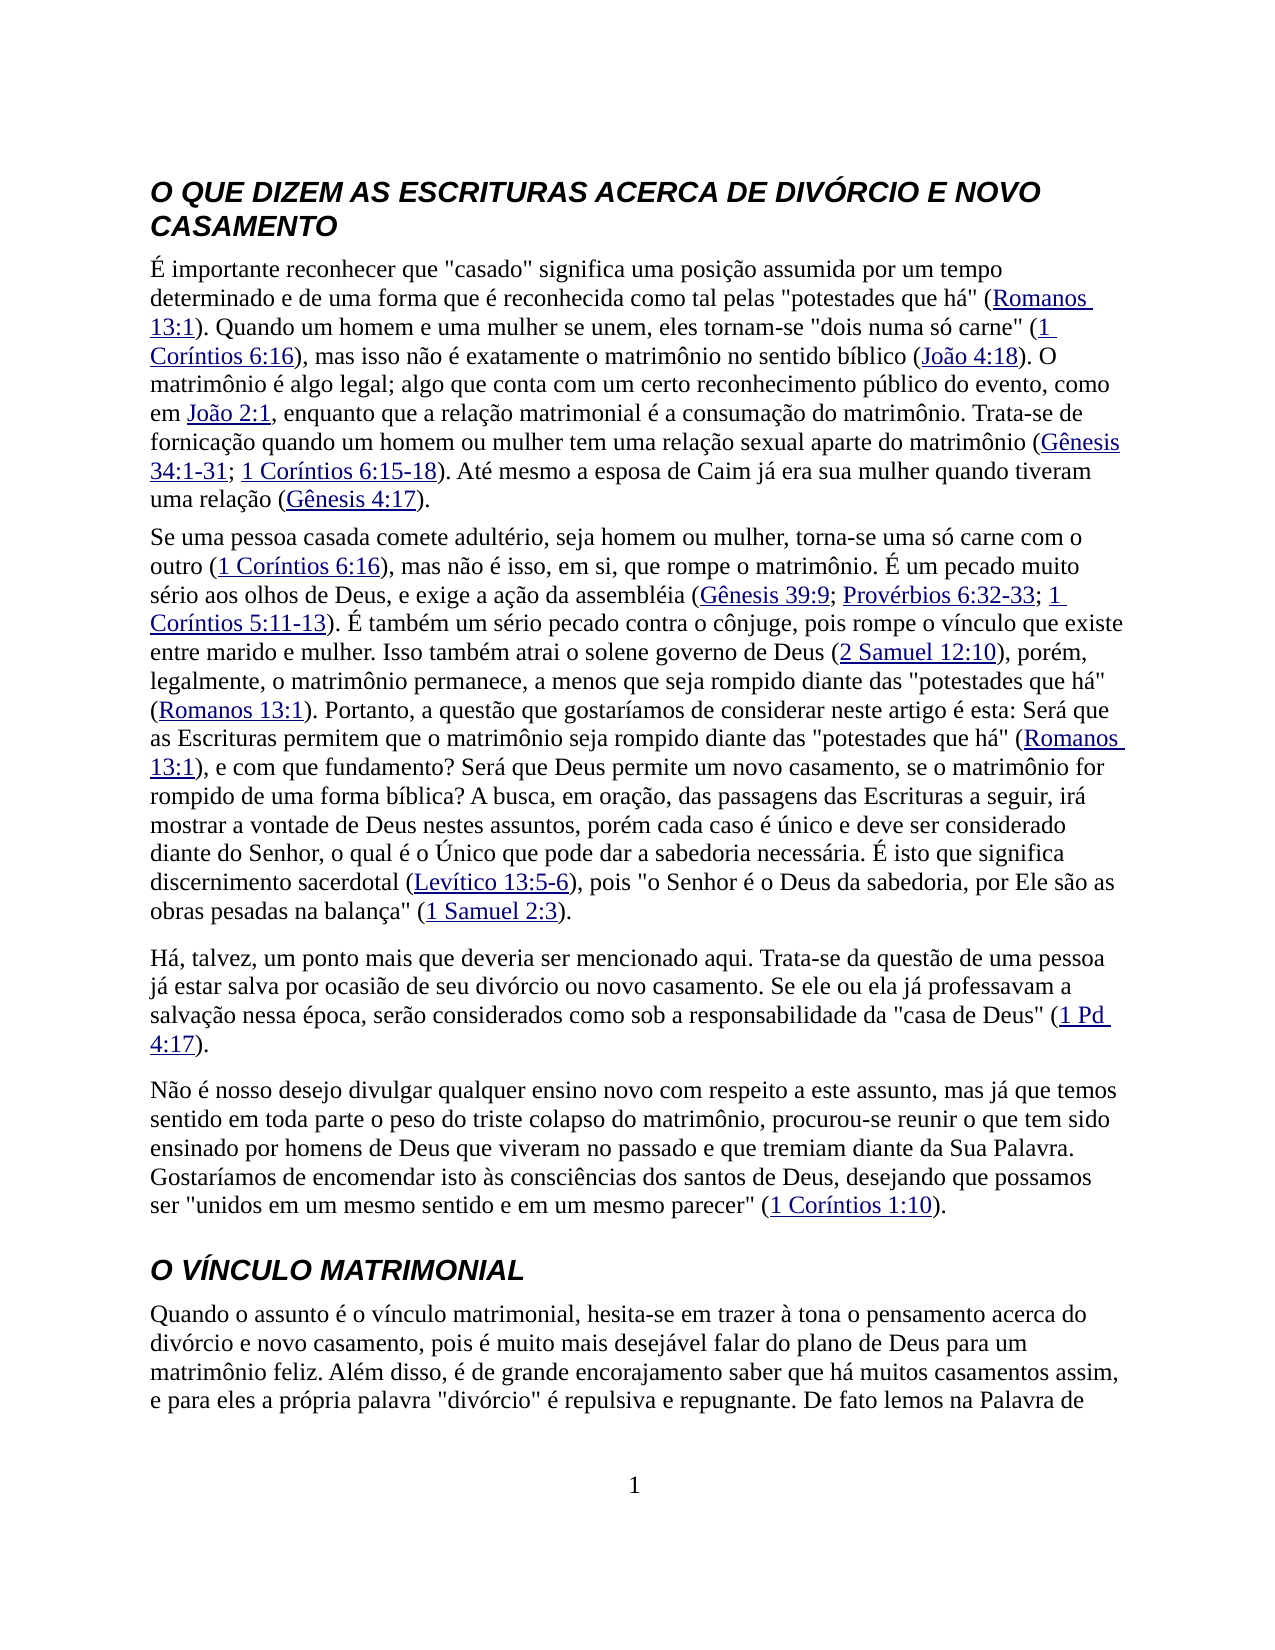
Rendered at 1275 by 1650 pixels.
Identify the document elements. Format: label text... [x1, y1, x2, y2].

subtitle O VÍNCULO MATRIMONIAL [150, 1253, 1125, 1287]
text Se uma pessoa casada comete adultério, seja homem ou mulher, torna-se uma só carne com o outro (1 Coríntios 6:16), mas não é isso, em si, que rompe o matrimônio. É um pecado muito sério aos olhos de Deus, e exige a ação da assembléia (Gênesis 39:9; Provérbios 6:32-33; 1 Coríntios 5:11-13). É também um sério pecado contra o cônjuge, pois rompe o vínculo que existe entre marido e mulher. Isso também atrai o solene governo de Deus (2 Samuel 12:10), porém, legalmente, o matrimônio permanece, a menos que seja rompido diante das "potestades que há" (Romanos 13:1). Portanto, a questão que gostaríamos de considerar neste artigo é esta: Será que as Escrituras permitem que o matrimônio seja rompido diante das "potestades que há" (Romanos 13:1), e com que fundamento? Será que Deus permite um novo casamento, se o matrimônio for rompido de uma forma bíblica? A busca, em oração, das passagens das Escrituras a seguir, irá mostrar a vontade de Deus nestes assuntos, porém cada caso é único e deve ser considerado diante do Senhor, o qual é o Único que pode dar a sabedoria necessária. É isto que significa discernimento sacerdotal (Levítico 13:5-6), pois "o Senhor é o Deus da sabedoria, por Ele são as obras pesadas na balança" (1 Samuel 2:3). [150, 522, 1125, 925]
subtitle O QUE DIZEM AS ESCRITURAS ACERCA DE DIVÓRCIO E NOVO CASAMENTO [150, 175, 1125, 242]
text Quando o assunto é o vínculo matrimonial, hesita-se em trazer à tona o pensamento acerca do divórcio e novo casamento, pois é muito mais desejável falar do plano de Deus para um matrimônio feliz. Além disso, é de grande encorajamento saber que há muitos casamentos assim, e para eles a própria palavra "divórcio" é repulsiva e repugnante. De fato lemos na Palavra de [150, 1299, 1125, 1414]
text É importante reconhecer que "casado" significa uma posição assumida por um tempo determinado e de uma forma que é reconhecida como tal pelas "potestades que há" (Romanos 13:1). Quando um homem e uma mulher se unem, eles tornam-se "dois numa só carne" (1 Coríntios 6:16), mas isso não é exatamente o matrimônio no sentido bíblico (João 4:18). O matrimônio é algo legal; algo que conta com um certo reconhecimento público do evento, como em João 2:1, enquanto que a relação matrimonial é a consumação do matrimônio. Trata-se de fornicação quando um homem ou mulher tem uma relação sexual aparte do matrimônio (Gênesis 34:1-31; 1 Coríntios 6:15-18). Até mesmo a esposa de Caim já era sua mulher quando tiveram uma relação (Gênesis 4:17). [150, 254, 1125, 513]
text Há, talvez, um ponto mais que deveria ser mencionado aqui. Trata-se da questão de uma pessoa já estar salva por ocasião de seu divórcio ou novo casamento. Se ele ou ela já professavam a salvação nessa época, serão considerados como sob a responsabilidade da "casa de Deus" (1 Pd 4:17). [150, 943, 1125, 1058]
text Não é nosso desejo divulgar qualquer ensino novo com respeito a este assunto, mas já que temos sentido em toda parte o peso do triste colapso do matrimônio, procurou-se reunir o que tem sido ensinado por homens de Deus que viveram no passado e que tremiam diante da Sua Palavra. Gostaríamos de encomendar isto às consciências dos santos de Deus, desejando que possamos ser "unidos em um mesmo sentido e em um mesmo parecer" (1 Coríntios 1:10). [150, 1076, 1125, 1219]
